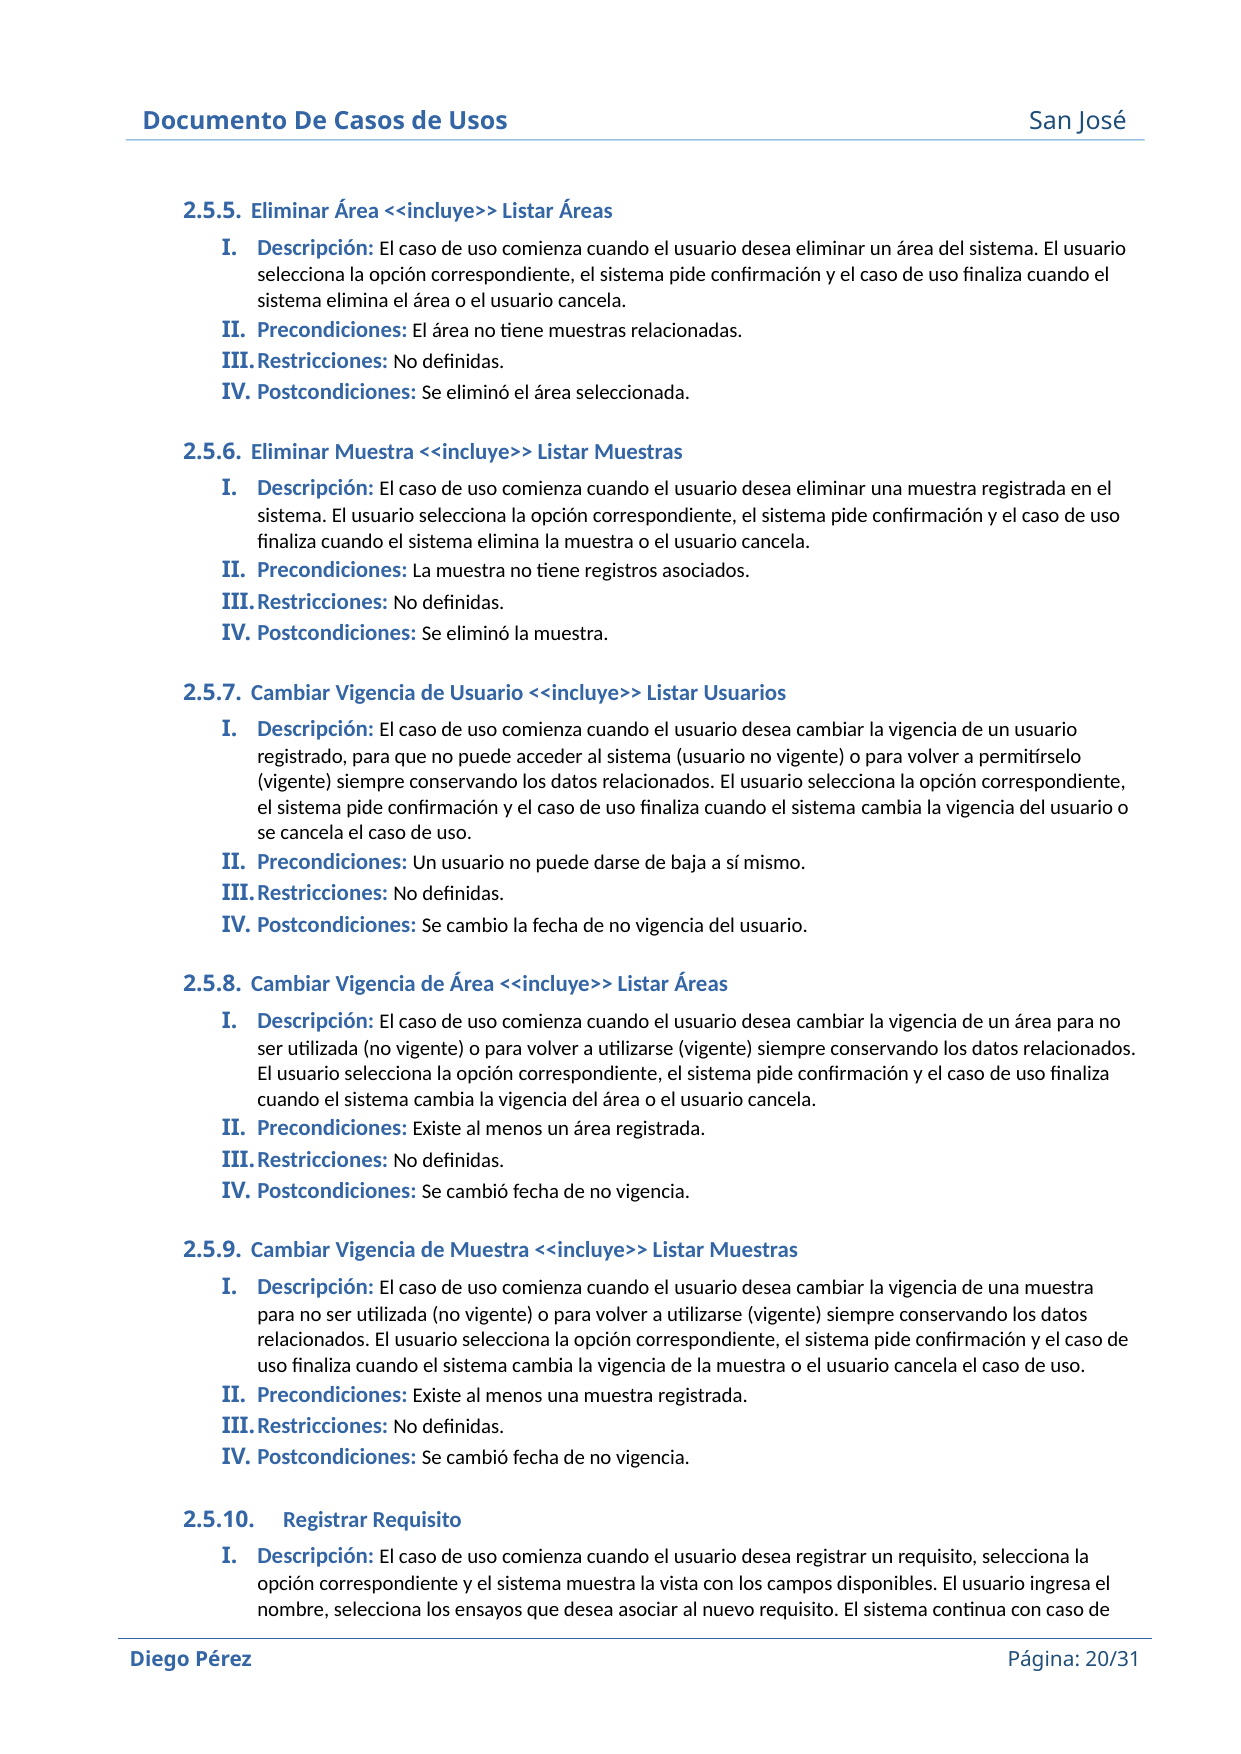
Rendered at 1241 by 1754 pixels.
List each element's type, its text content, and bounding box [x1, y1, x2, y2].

list Descripción: El caso de uso comienza cuando el usuario desea eliminar una muestra registrada en el sistema. El usuario selecciona la opción correspondiente, el sistema pide confirmación y el caso de uso finaliza cuando el sistema elimina la muestra o el usuario cancela. [222, 471, 1137, 553]
list Precondiciones: Un usuario no puede darse de baja a sí mismo. [222, 845, 1137, 876]
list Precondiciones: El área no tiene muestras relacionadas. [222, 312, 1137, 344]
list Postcondiciones: Se cambio la fecha de no vigencia del usuario. [222, 907, 1137, 939]
subtitle Eliminar Muestra <<incluye>> Listar Muestras [180, 432, 1140, 469]
subtitle Eliminar Área <<incluye>> Listar Áreas [180, 191, 1140, 228]
list Postcondiciones: Se cambió fecha de no vigencia. [222, 1174, 1137, 1205]
subtitle Cambiar Vigencia de Área <<incluye>> Listar Áreas [180, 964, 1140, 1001]
subtitle Registrar Requisito [180, 1500, 1140, 1537]
list Restricciones: No definidas. [222, 876, 1137, 907]
list Precondiciones: Existe al menos una muestra registrada. [222, 1377, 1137, 1409]
list Restricciones: No definidas. [222, 584, 1137, 616]
list Restricciones: No definidas. [222, 1142, 1137, 1174]
list Postcondiciones: Se eliminó la muestra. [222, 616, 1137, 647]
list Descripción: El caso de uso comienza cuando el usuario desea eliminar un área del sistema. El usuario selecciona la opción correspondiente, el sistema pide confirmación y el caso de uso finaliza cuando el sistema elimina el área o el usuario cancela. [222, 230, 1137, 312]
list Descripción: El caso de uso comienza cuando el usuario desea registrar un requisito, selecciona la opción correspondiente y el sistema muestra la vista con los campos disponibles. El usuario ingresa el nombre, selecciona los ensayos que desea asociar al nuevo requisito. El sistema continua con caso de [222, 1539, 1137, 1621]
list Postcondiciones: Se cambió fecha de no vigencia. [222, 1440, 1137, 1471]
list Precondiciones: Existe al menos un área registrada. [222, 1111, 1137, 1142]
list Restricciones: No definidas. [222, 1409, 1137, 1440]
list Descripción: El caso de uso comienza cuando el usuario desea cambiar la vigencia de un área para no ser utilizada (no vigente) o para volver a utilizarse (vigente) siempre conservando los datos relacionados. El usuario selecciona la opción correspondiente, el sistema pide confirmación y el caso de uso finaliza cuando el sistema cambia la vigencia del área o el usuario cancela. [222, 1004, 1137, 1111]
list Descripción: El caso de uso comienza cuando el usuario desea cambiar la vigencia de un usuario registrado, para que no puede acceder al sistema (usuario no vigente) o para volver a permitírselo (vigente) siempre conservando los datos relacionados. El usuario selecciona la opción correspondiente, el sistema pide confirmación y el caso de uso finaliza cuando el sistema cambia la vigencia del usuario o se cancela el caso de uso. [222, 712, 1137, 845]
list Restricciones: No definidas. [222, 344, 1137, 375]
list Postcondiciones: Se eliminó el área seleccionada. [222, 375, 1137, 406]
list Descripción: El caso de uso comienza cuando el usuario desea cambiar la vigencia de una muestra para no ser utilizada (no vigente) o para volver a utilizarse (vigente) siempre conservando los datos relacionados. El usuario selecciona la opción correspondiente, el sistema pide confirmación y el caso de uso finaliza cuando el sistema cambia la vigencia de la muestra o el usuario cancela el caso de uso. [222, 1270, 1137, 1377]
subtitle Cambiar Vigencia de Muestra <<incluye>> Listar Muestras [180, 1230, 1140, 1267]
subtitle Cambiar Vigencia de Usuario <<incluye>> Listar Usuarios [180, 672, 1140, 709]
list Precondiciones: La muestra no tiene registros asociados. [222, 553, 1137, 584]
